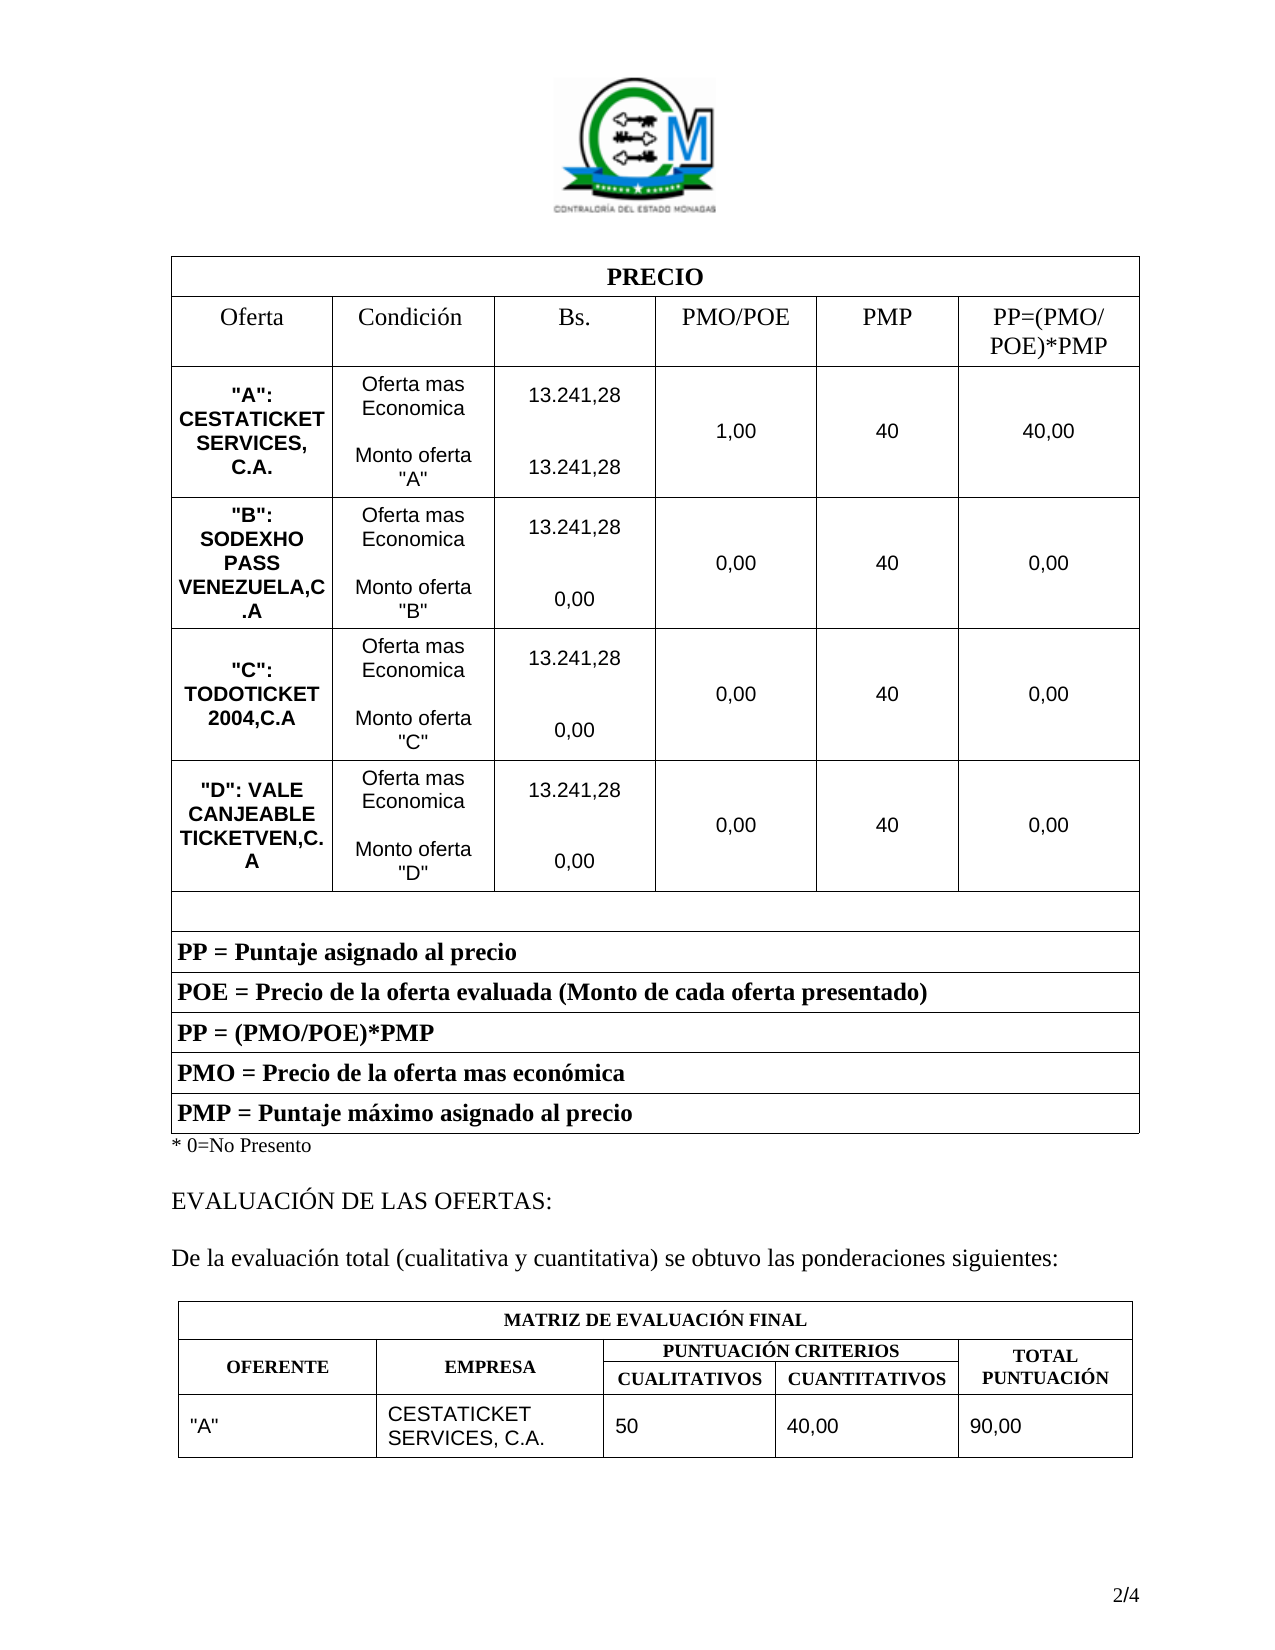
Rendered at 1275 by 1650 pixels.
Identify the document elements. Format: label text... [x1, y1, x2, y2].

table_cell 40,00 [959, 367, 1139, 497]
table_cell 40 [817, 367, 958, 497]
table_cell PMP [817, 297, 958, 366]
table_cell "A": CESTATICKET SERVICES, C.A. [172, 367, 332, 497]
table_cell PP = Puntaje asignado al precio [172, 932, 1139, 972]
table_cell PP=(PMO/POE)*PMP [959, 297, 1139, 366]
table_cell 13.241,28 0,00 [495, 629, 655, 759]
table_cell 0,00 [656, 761, 816, 891]
table_cell 40 [817, 629, 958, 759]
table_cell [172, 892, 1139, 931]
table_cell PUNTUACIÓN CRITERIOS [604, 1340, 958, 1361]
table_cell Oferta mas Economica Monto oferta "A" [333, 367, 494, 497]
table_cell 40,00 [776, 1395, 958, 1457]
table_cell PP = (PMO/POE)*PMP [172, 1013, 1139, 1052]
table_cell POE = Precio de la oferta evaluada (Monto de cada oferta presentado) [172, 973, 1139, 1012]
table_cell 13.241,28 0,00 [495, 761, 655, 891]
table_cell "B": SODEXHO PASS VENEZUELA,C.A [172, 498, 332, 628]
table_cell Oferta mas Economica Monto oferta "B" [333, 498, 494, 628]
table_cell 1,00 [656, 367, 816, 497]
table_cell 13.241,28 0,00 [495, 498, 655, 628]
table_cell 50 [604, 1395, 775, 1457]
picture [551, 75, 719, 216]
table_cell 0,00 [959, 629, 1139, 759]
table_cell Condición [333, 297, 494, 366]
table_cell CUALITATIVOS [604, 1362, 775, 1394]
table_cell 0,00 [656, 629, 816, 759]
table_cell OFERENTE [179, 1340, 376, 1394]
table_cell PMP = Puntaje máximo asignado al precio [172, 1094, 1139, 1133]
table_cell Oferta [172, 297, 332, 366]
text De la evaluación total (cualitativa y cuantitativa) se obtuvo las ponderaciones siguientes: [171, 1243, 1139, 1272]
table_header PRECIO [172, 257, 1139, 296]
table_cell CUANTITATIVOS [776, 1362, 958, 1394]
table_cell Bs. [495, 297, 655, 366]
table_cell 0,00 [959, 761, 1139, 891]
table_header MATRIZ DE EVALUACIÓN FINAL [179, 1302, 1132, 1339]
table_cell "D": VALE CANJEABLE TICKETVEN,C.A [172, 761, 332, 891]
table_cell PMO/POE [656, 297, 816, 366]
table_cell TOTAL PUNTUACIÓN [959, 1340, 1132, 1394]
text EVALUACIÓN DE LAS OFERTAS: [171, 1186, 1139, 1214]
table_cell 0,00 [959, 498, 1139, 628]
table_cell "A" [179, 1395, 376, 1457]
table_cell PMO = Precio de la oferta mas económica [172, 1053, 1139, 1092]
text * 0=No Presento [171, 1134, 1139, 1157]
table_cell 0,00 [656, 498, 816, 628]
table_cell EMPRESA [377, 1340, 603, 1394]
table_cell 90,00 [959, 1395, 1132, 1457]
table_cell Oferta mas Economica Monto oferta "C" [333, 629, 494, 759]
table_cell Oferta mas Economica Monto oferta "D" [333, 761, 494, 891]
table_cell 40 [817, 761, 958, 891]
table_cell "C": TODOTICKET 2004,C.A [172, 629, 332, 759]
table_cell 13.241,28 13.241,28 [495, 367, 655, 497]
table_cell 40 [817, 498, 958, 628]
table_cell CESTATICKET SERVICES, C.A. [377, 1395, 603, 1457]
